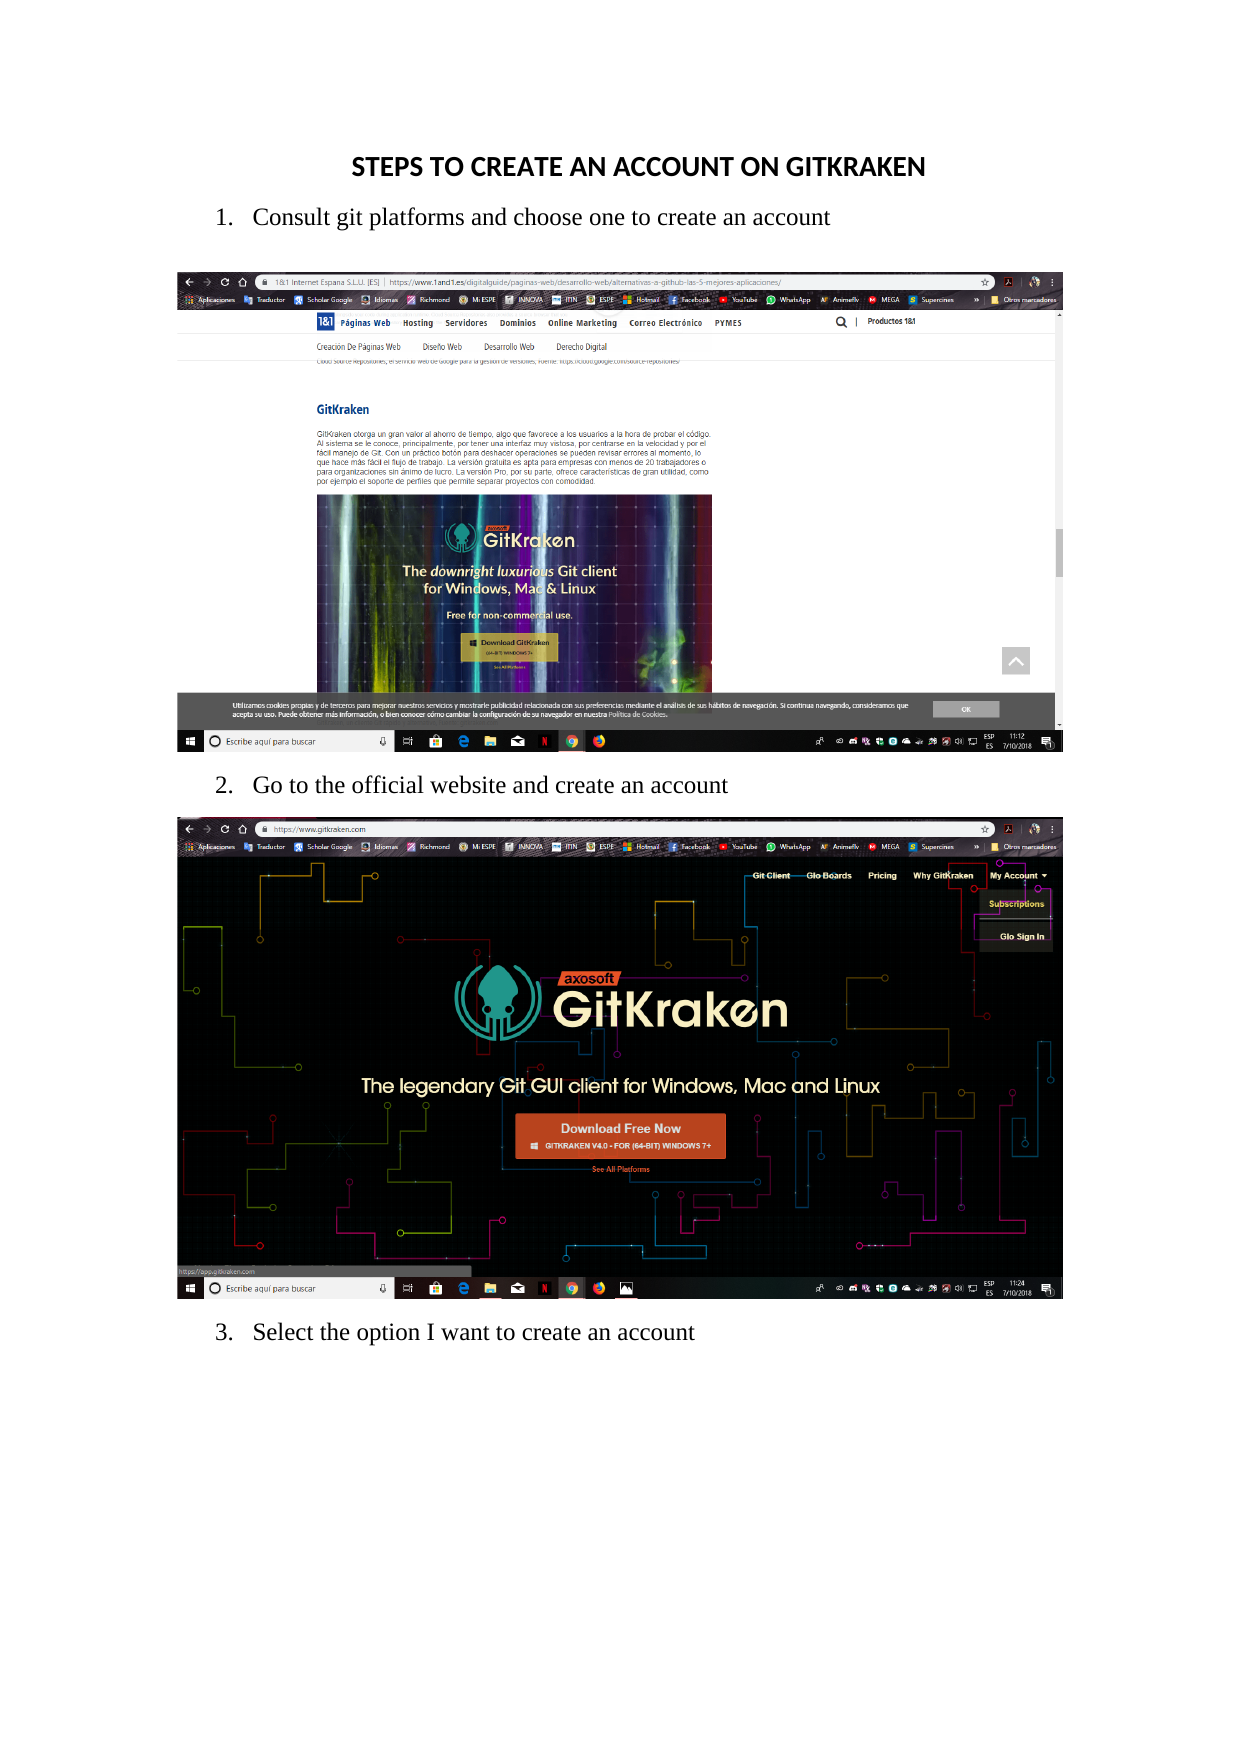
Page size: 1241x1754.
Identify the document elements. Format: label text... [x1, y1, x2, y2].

text STEPS TO CREATE AN ACCOUNT ON GITKRAKEN [215, 148, 1063, 183]
list Consult git platforms and choose one to create an account [215, 202, 1063, 231]
list Select the option I want to create an account [215, 1317, 1063, 1346]
list Go to the official website and create an account [215, 770, 1063, 799]
